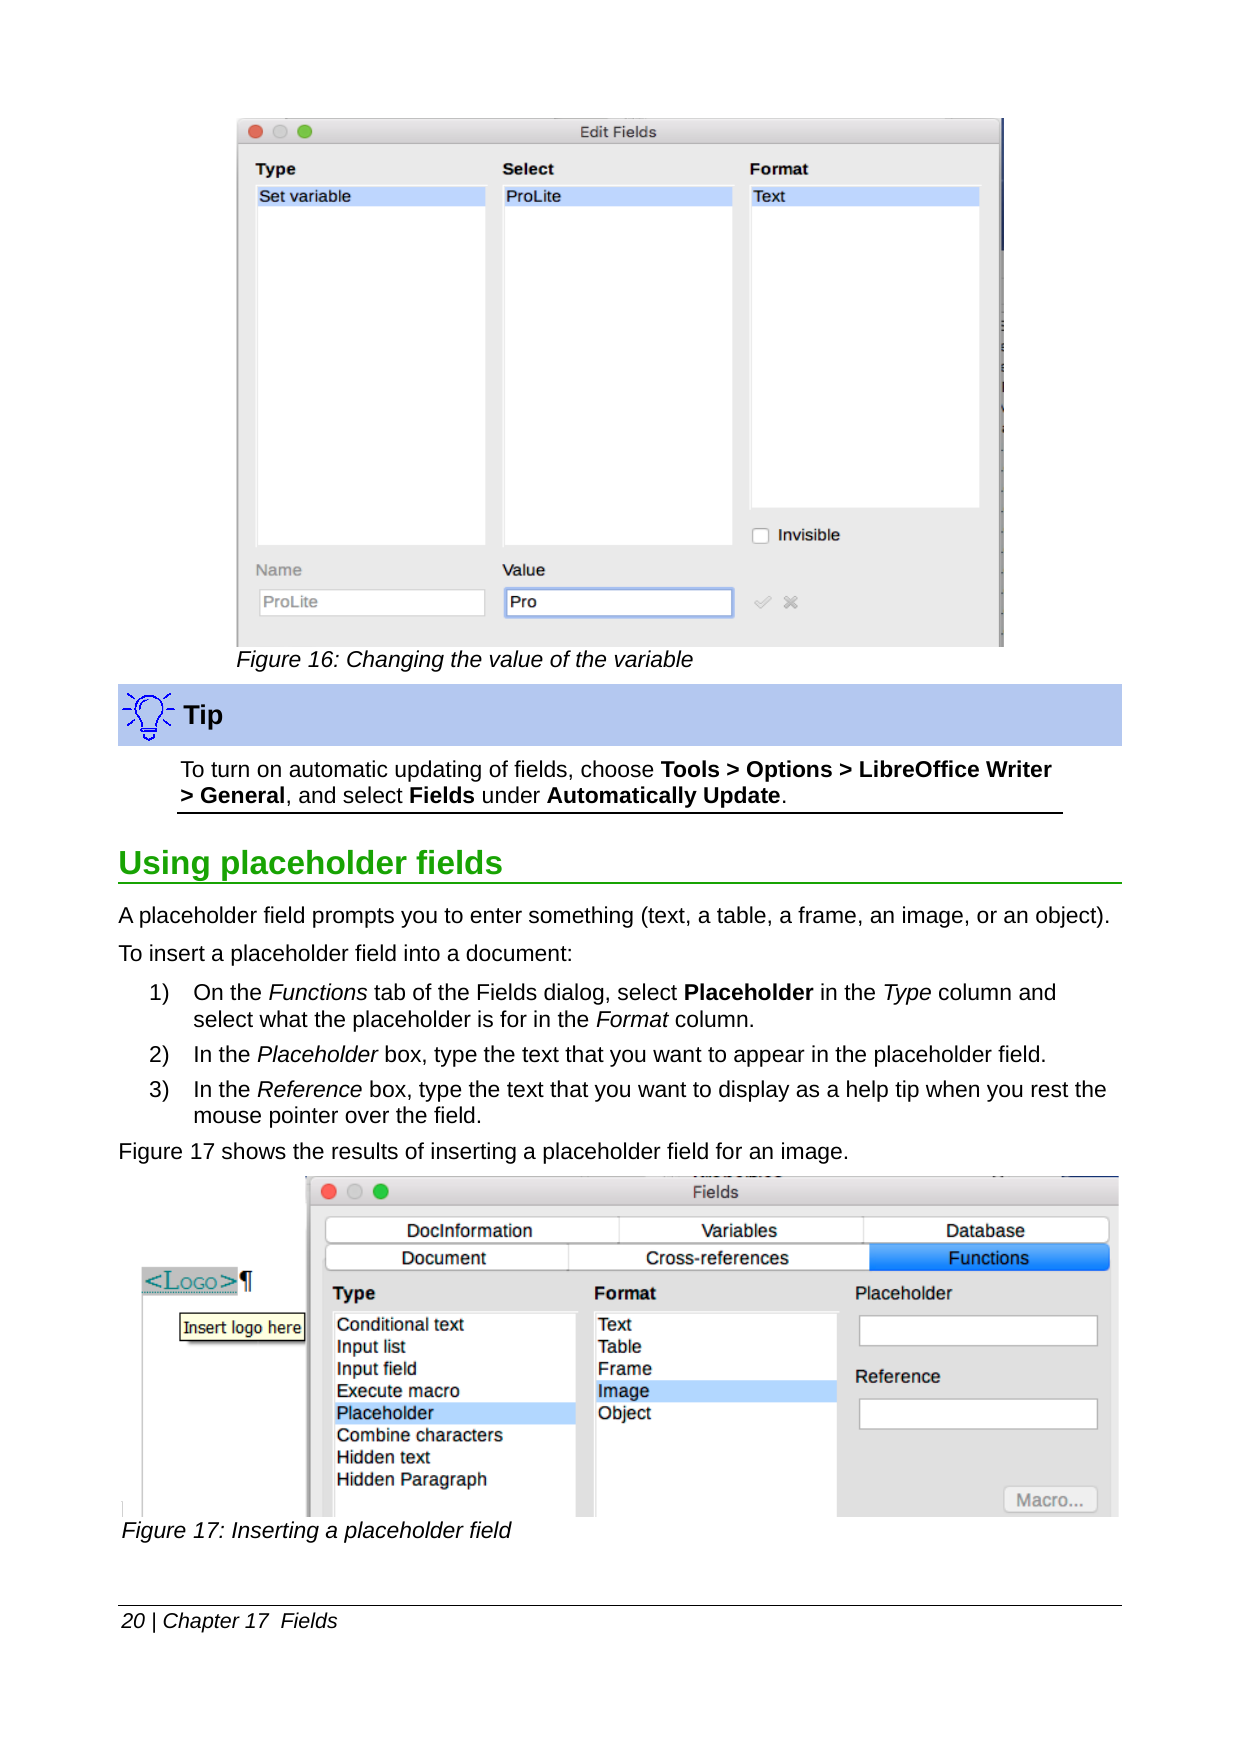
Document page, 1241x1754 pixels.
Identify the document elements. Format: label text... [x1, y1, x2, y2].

text Figure 17: Inserting a placeholder field [121, 1517, 1119, 1543]
text Figure 16: Changing the value of the variable [236, 647, 1004, 672]
list In the Placeholder box, type the text that you want to appear in the placeholder field. [169, 1041, 1122, 1067]
text To turn on automatic updating of fields, choose Tools > Options > LibreOffice Writer > General, and select Fields under Automatically Update. [177, 753, 1063, 812]
text A placeholder field prompts you to enter something (text, a table, a frame, an image, or an object). [118, 902, 1122, 928]
text Figure 17 shows the results of inserting a placeholder field for an image. [118, 1138, 1122, 1164]
subtitle Using placeholder fields [118, 843, 1122, 882]
list To insert a placeholder field into a document: [118, 940, 1122, 967]
list In the Reference box, type the text that you want to display as a help tip when you rest the mouse pointer over the field. [169, 1076, 1122, 1129]
subtitle Tip [118, 684, 1122, 746]
picture [119, 685, 179, 745]
picture [121, 1176, 1119, 1517]
list On the Functions tab of the Fields dialog, select Placeholder in the Type column and select what the placeholder is for in the Format column. [169, 979, 1122, 1032]
picture [236, 118, 1004, 647]
